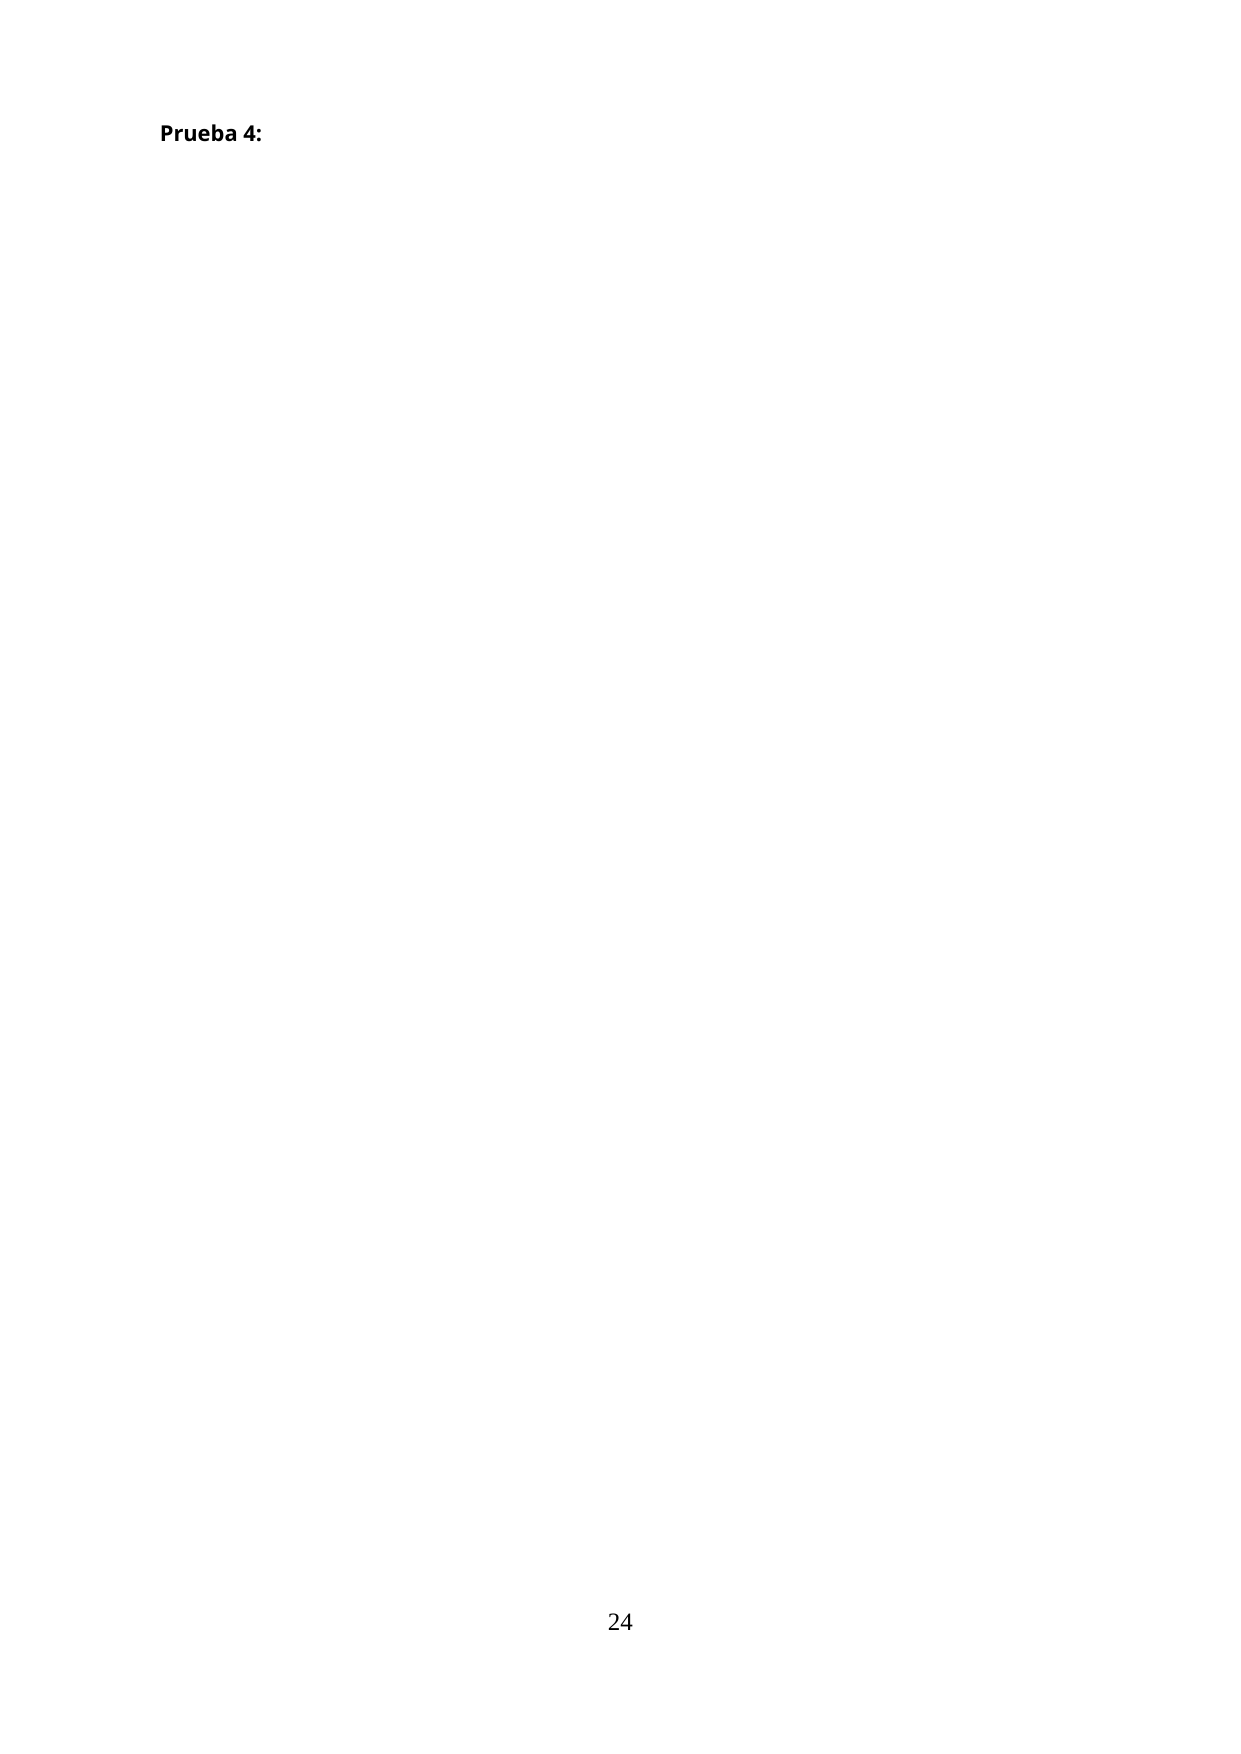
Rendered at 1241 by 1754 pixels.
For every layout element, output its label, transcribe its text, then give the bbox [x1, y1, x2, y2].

subtitle Prueba 4: [159, 118, 1122, 148]
